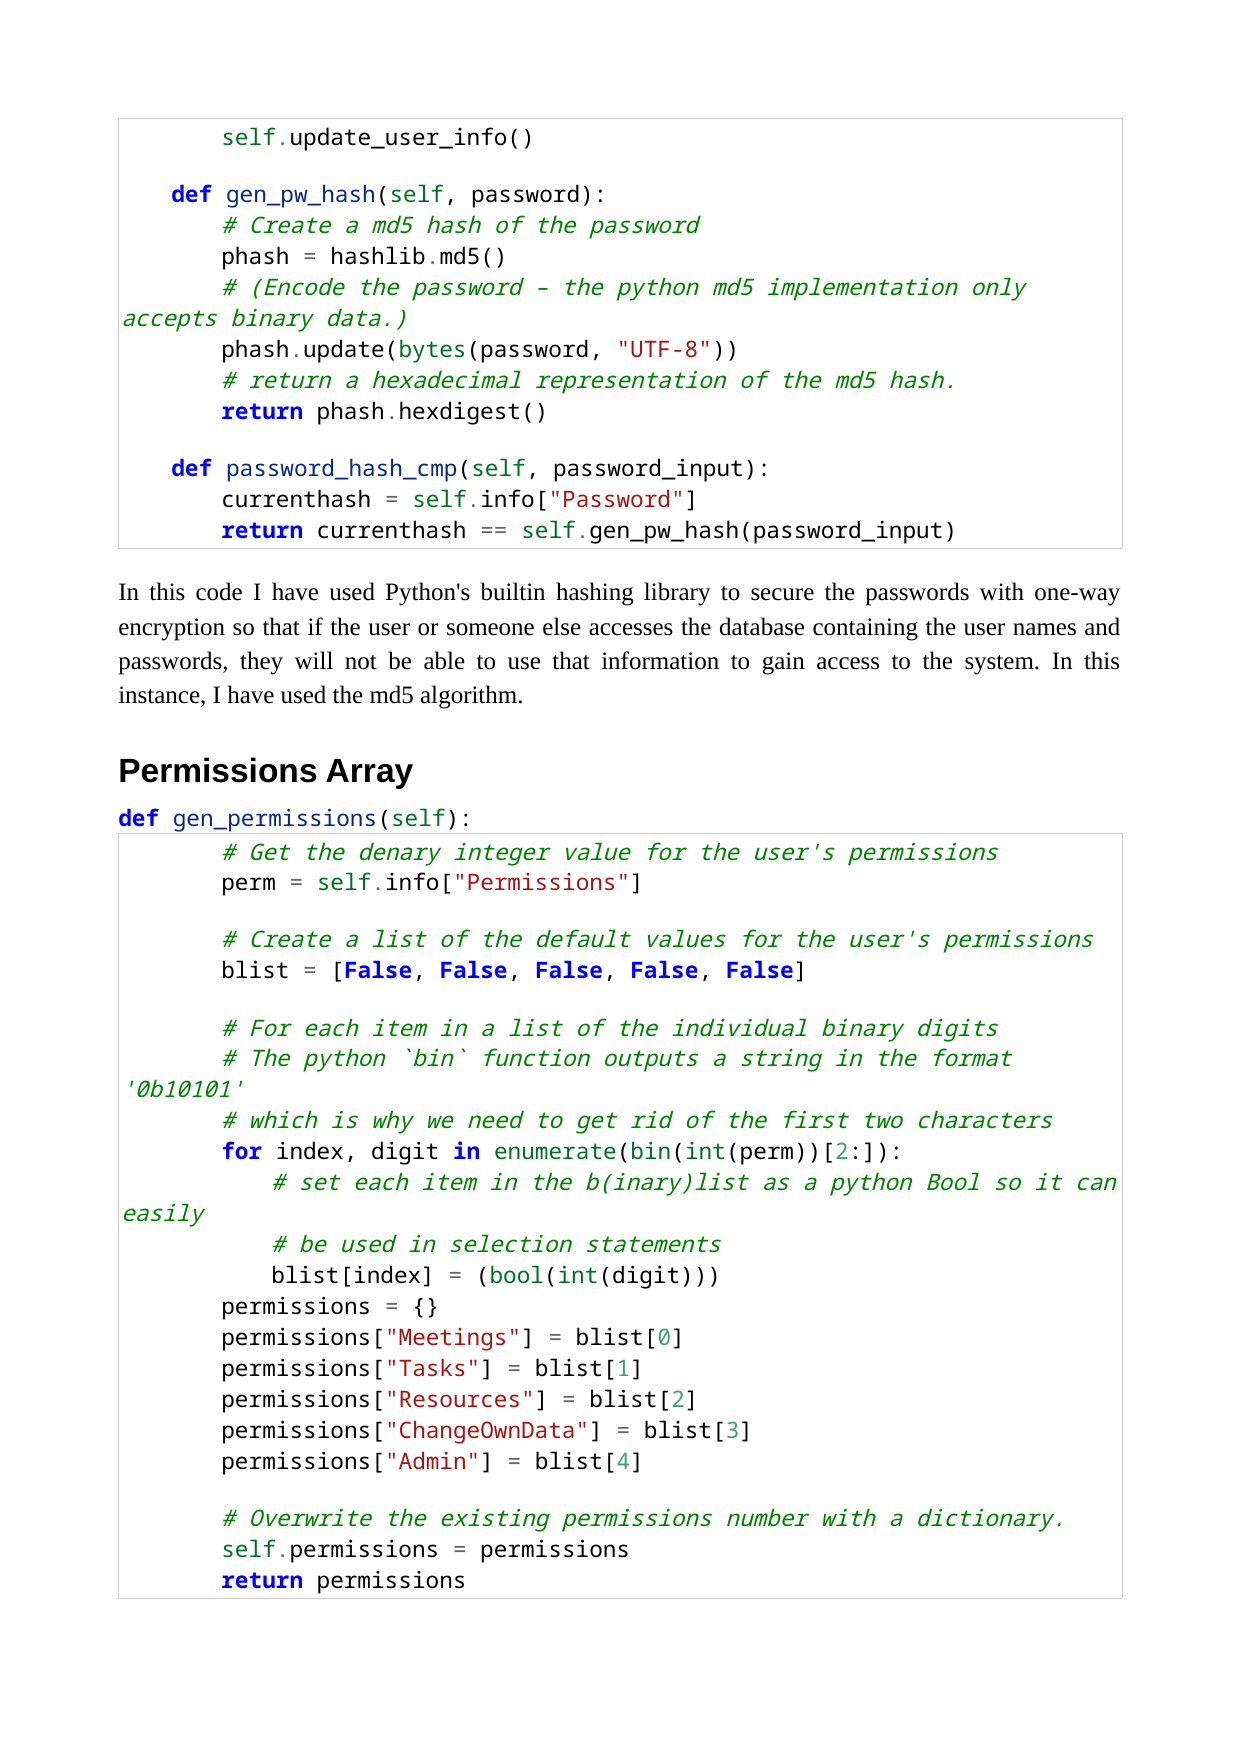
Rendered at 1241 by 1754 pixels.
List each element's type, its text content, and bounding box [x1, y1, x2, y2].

text def password_hash_cmp(self, password_input): [119, 449, 1122, 480]
text phash = hashlib.md5() [119, 237, 1122, 268]
text # (Encode the password – the python md5 implementation only accepts binary data.) [119, 268, 1122, 330]
text permissions["Tasks"] = blist[1] [119, 1349, 1122, 1380]
text # Overwrite the existing permissions number with a dictionary. [119, 1499, 1122, 1530]
text perm = self.info["Permissions"] [119, 863, 1122, 897]
text for index, digit in enumerate(bin(int(perm))[2:]): [119, 1132, 1122, 1163]
text phash.update(bytes(password, "UTF-8")) [119, 330, 1122, 361]
text return currenthash == self.gen_pw_hash(password_input) [119, 511, 1122, 548]
text # return a hexadecimal representation of the md5 hash. [119, 361, 1122, 392]
subtitle Permissions Array [118, 751, 1122, 789]
text # Create a list of the default values for the user's permissions [119, 921, 1122, 952]
text # which is why we need to get rid of the first two characters [119, 1101, 1122, 1132]
text blist[index] = (bool(int(digit))) [119, 1256, 1122, 1287]
text # For each item in a list of the individual binary digits [119, 1009, 1122, 1039]
text permissions["Meetings"] = blist[0] [119, 1318, 1122, 1349]
text In this code I have used Python's builtin hashing library to secure the passwords with one-way encryption so that if the user or someone else accesses the database containing the user names and passwords, they will not be able to use that information to gain access to the system. In this instance, I have used the md5 algorithm. [118, 577, 1122, 709]
text permissions["ChangeOwnData"] = blist[3] [119, 1411, 1122, 1442]
text # set each item in the b(inary)list as a python Bool so it can easily [119, 1163, 1122, 1225]
text return phash.hexdigest() [119, 392, 1122, 426]
text # Create a md5 hash of the password [119, 206, 1122, 237]
text # Get the denary integer value for the user's permissions [119, 834, 1122, 863]
text permissions["Resources"] = blist[2] [119, 1380, 1122, 1411]
text permissions = {} [119, 1287, 1122, 1318]
text self.permissions = permissions [119, 1530, 1122, 1561]
text # The python `bin` function outputs a string in the format '0b10101' [119, 1039, 1122, 1101]
text # be used in selection statements [119, 1225, 1122, 1256]
text return permissions [119, 1561, 1122, 1598]
text currenthash = self.info["Password"] [119, 480, 1122, 511]
text def gen_permissions(self): [118, 802, 1122, 833]
text self.update_user_info() [119, 119, 1122, 152]
text def gen_pw_hash(self, password): [119, 175, 1122, 206]
text permissions["Admin"] = blist[4] [119, 1442, 1122, 1476]
text blist = [False, False, False, False, False] [119, 952, 1122, 986]
